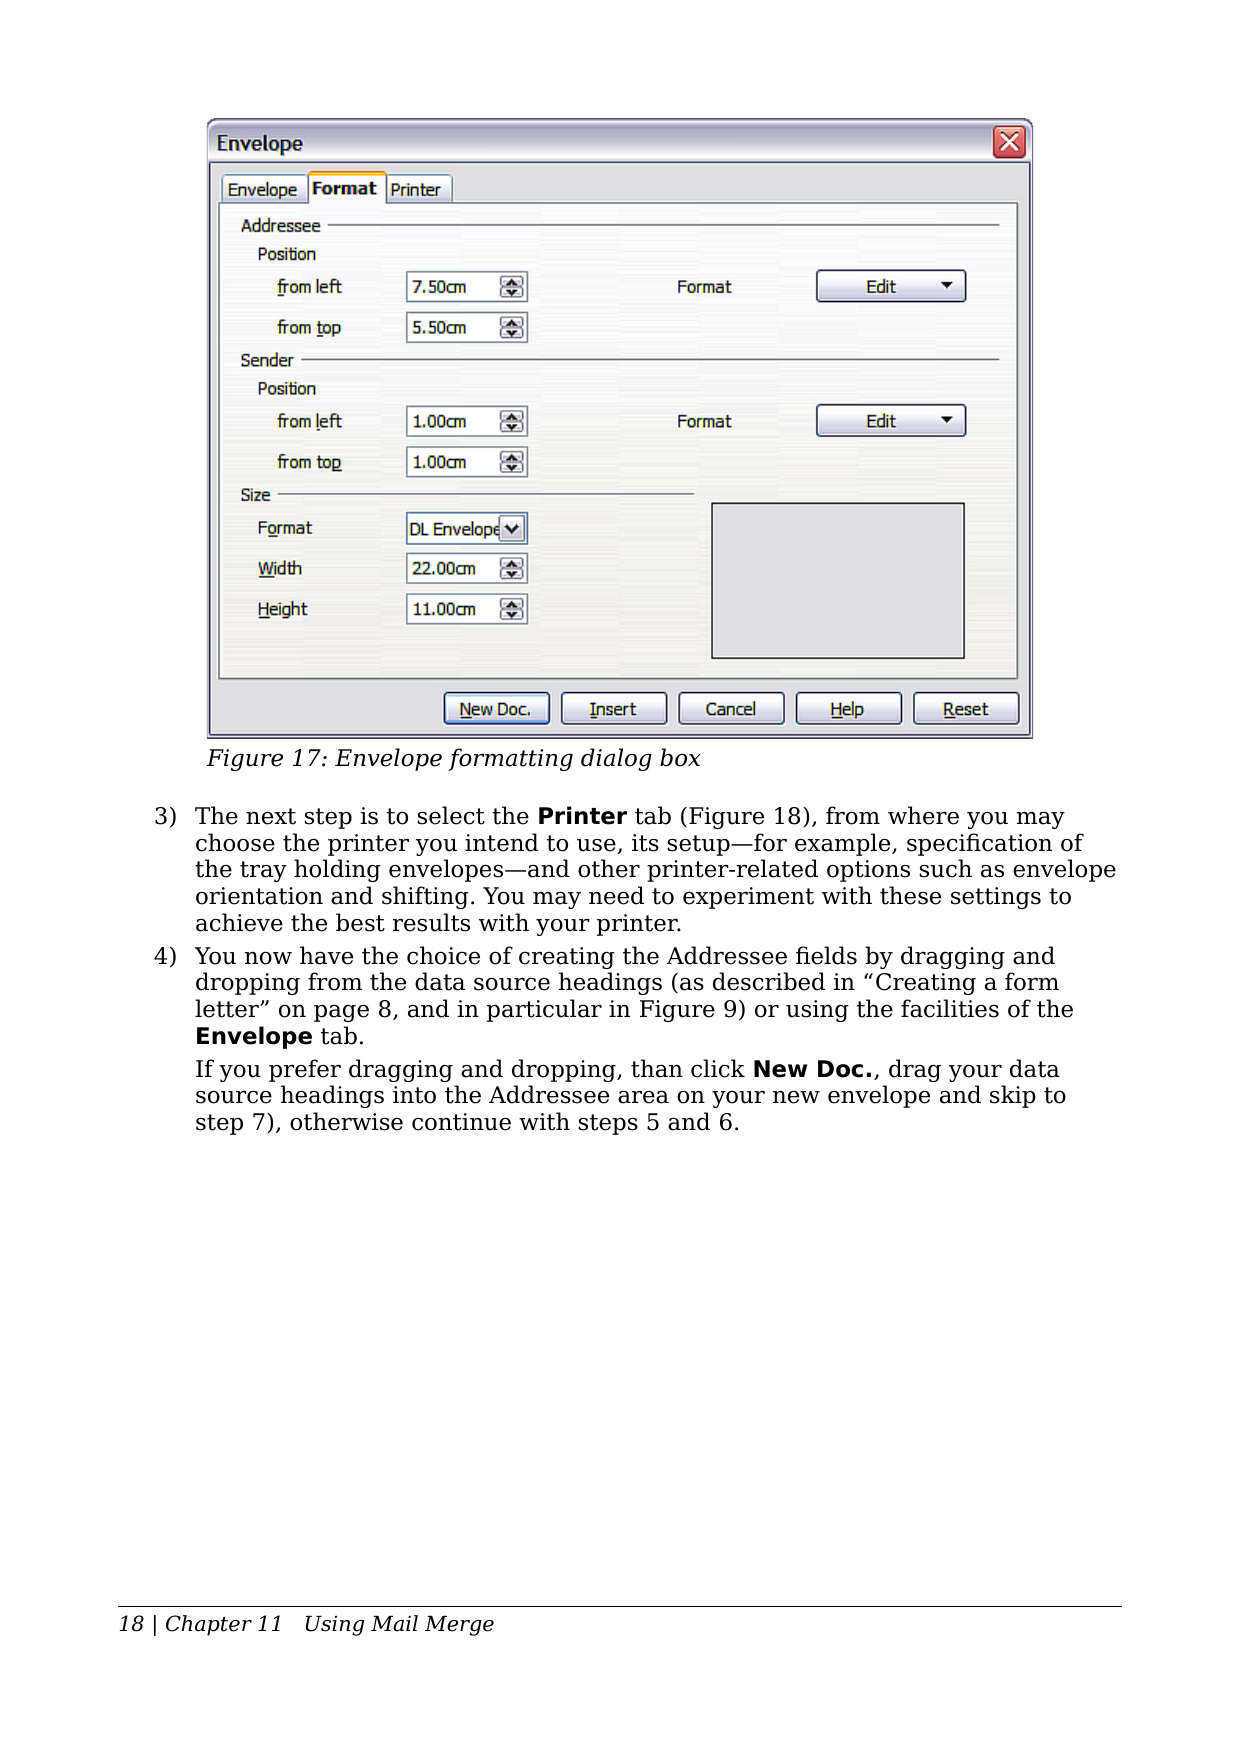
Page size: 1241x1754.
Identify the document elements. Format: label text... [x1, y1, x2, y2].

list You now have the choice of creating the Addressee fields by dragging and dropping from the data source headings (as described in “Creating a form letter” on page 8, and in particular in Figure 9) or using the facilities of the Envelope tab. [177, 943, 1122, 1049]
list If you prefer dragging and dropping, than click New Doc., drag your data source headings into the Addressee area on your new envelope and skip to step 7), otherwise continue with steps 5 and 6. [195, 1056, 1122, 1136]
text Figure 17: Envelope formatting dialog box [207, 745, 1033, 771]
picture [206, 118, 1034, 739]
list The next step is to select the Printer tab (Figure 18), from where you may choose the printer you intend to use, its setup—for example, specification of the tray holding envelopes—and other printer-related options such as envelope orientation and shifting. You may need to experiment with these settings to achieve the best results with your printer. [177, 803, 1122, 937]
